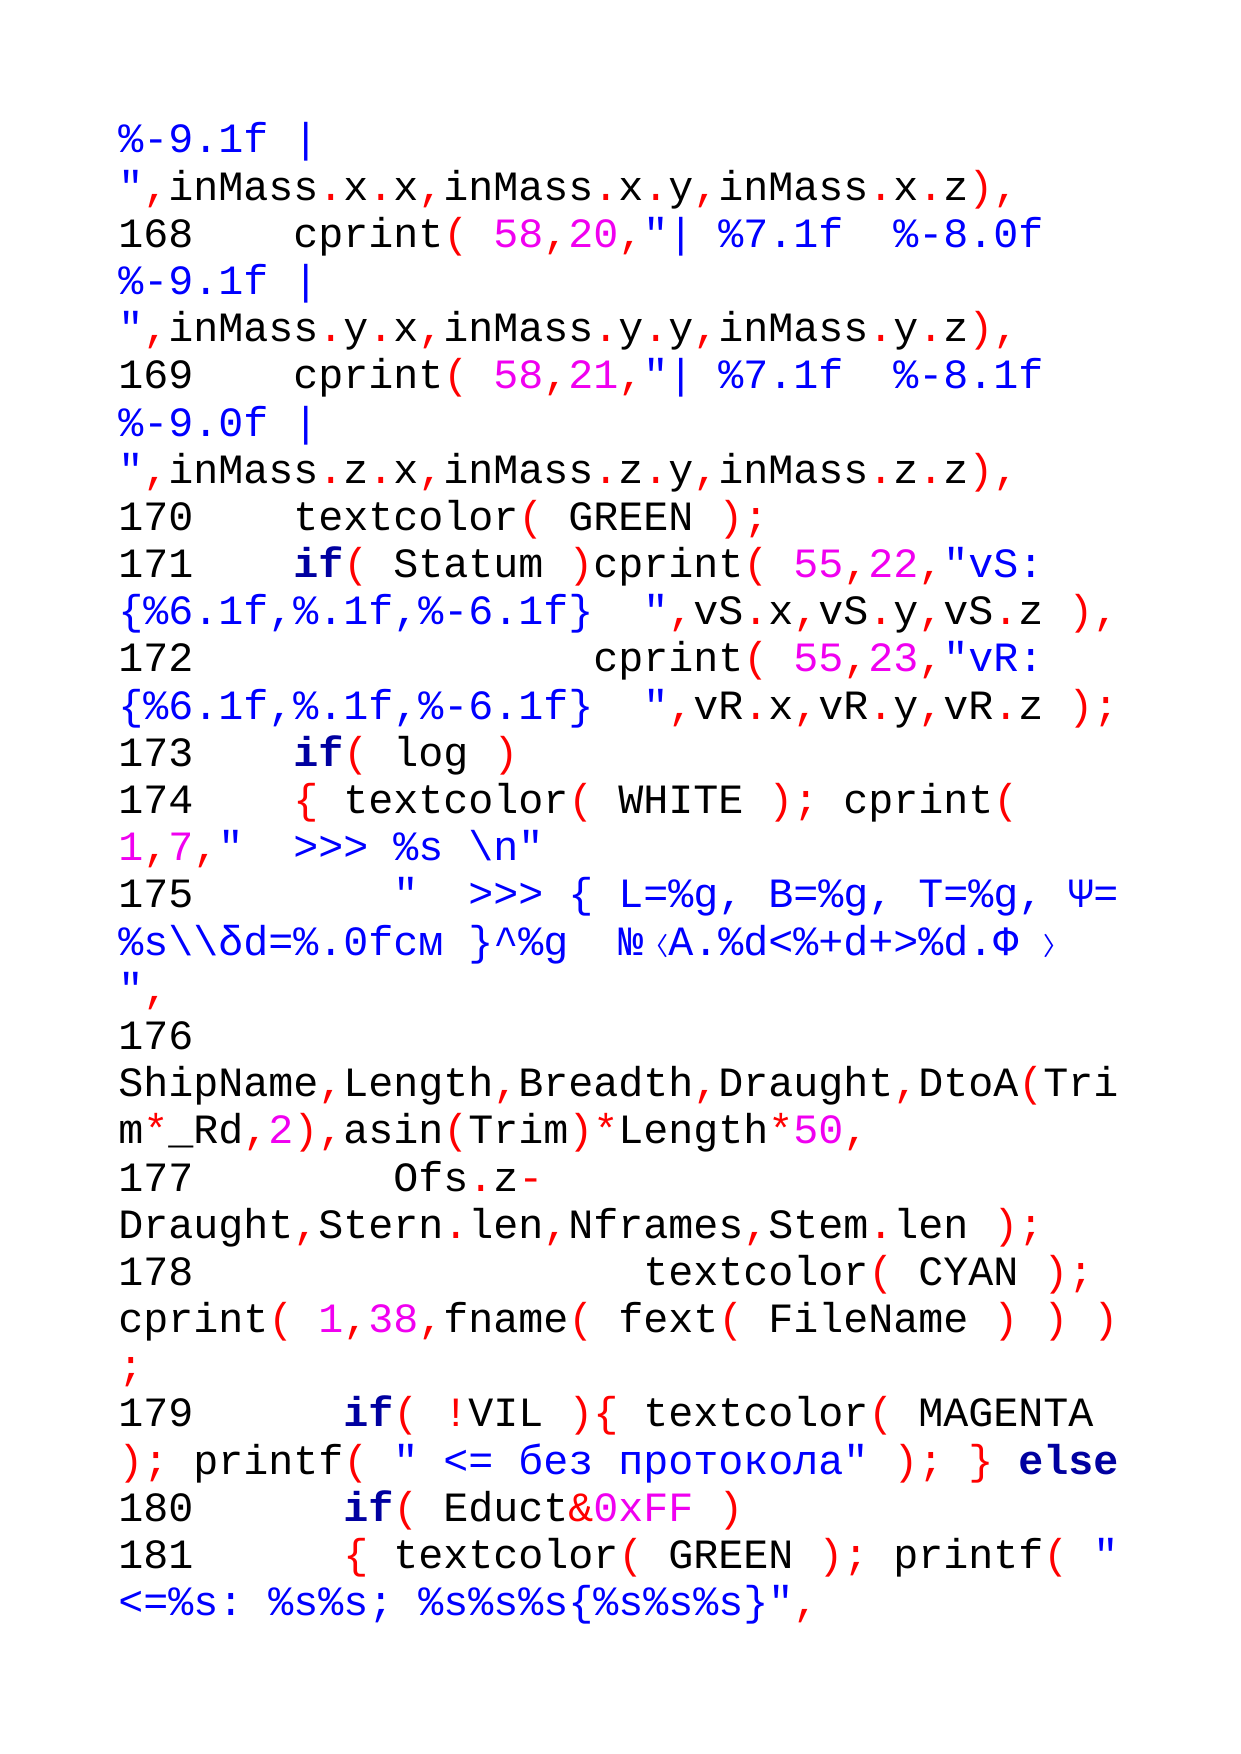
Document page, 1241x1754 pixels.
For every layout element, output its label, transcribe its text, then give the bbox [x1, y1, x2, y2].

subtitle 175 " >>> { L=%g, B=%g, T=%g, Ψ=%s\\δd=%.0fсм }^%g №〈A.%d<%+d+>%d.Ф 〉 ", [118, 873, 1122, 1015]
subtitle %-9.1f | ",inMass.x.x,inMass.x.y,inMass.x.z), [118, 118, 1122, 212]
subtitle 170 textcolor( GREEN ); [118, 496, 293, 543]
subtitle 168 cprint( 58,20,"| %7.1f %-8.0f %-9.1f | ",inMass.y.x,inMass.y.y,inMass.y.z), [118, 212, 1122, 354]
subtitle 170 textcolor( GREEN ); [518, 496, 568, 543]
subtitle 171 if( Statum )cprint( 55,22,"vS:{%6.1f,%.1f,%-6.1f} ",vS.x,vS.y,vS.z ), [743, 543, 1122, 637]
subtitle 180 if( Educt&0xFF ) [568, 1487, 1122, 1534]
subtitle 177 Ofs.z-Draught,Stern.len,Nframes,Stem.len ); [118, 1156, 1122, 1251]
subtitle 171 if( Statum )cprint( 55,22,"vS:{%6.1f,%.1f,%-6.1f} ",vS.x,vS.y,vS.z ), [118, 543, 693, 637]
subtitle 173 if( log ) [118, 732, 393, 779]
subtitle 169 cprint( 58,21,"| %7.1f %-8.1f %-9.0f | ",inMass.z.x,inMass.z.y,inMass.z.z), [118, 354, 1122, 496]
subtitle 174 { textcolor( WHITE ); cprint( 1,7," >>> %s \n" [118, 779, 1122, 873]
subtitle 178 textcolor( CYAN ); cprint( 1,38,fname( fext( FileName ) ) ); [118, 1251, 1122, 1392]
subtitle 180 if( Educt&0xFF ) [118, 1487, 443, 1534]
subtitle 176 ShipName,Length,Breadth,Draught,DtoA(Trim*_Rd,2),asin(Trim)*Length*50, [118, 1015, 1122, 1156]
subtitle 170 textcolor( GREEN ); [718, 496, 1122, 543]
subtitle 173 if( log ) [493, 732, 1122, 779]
subtitle 172 cprint( 55,23,"vR:{%6.1f,%.1f,%-6.1f} ",vR.x,vR.y,vR.z ); [118, 637, 693, 732]
subtitle 172 cprint( 55,23,"vR:{%6.1f,%.1f,%-6.1f} ",vR.x,vR.y,vR.z ); [743, 637, 1122, 732]
subtitle 179 if( !VIL ){ textcolor( MAGENTA ); printf( " <= без протокола" ); } else [118, 1392, 1122, 1487]
subtitle 181 { textcolor( GREEN ); printf( " <=%s: %s%s; %s%s%s{%s%s%s}", [118, 1534, 1122, 1628]
